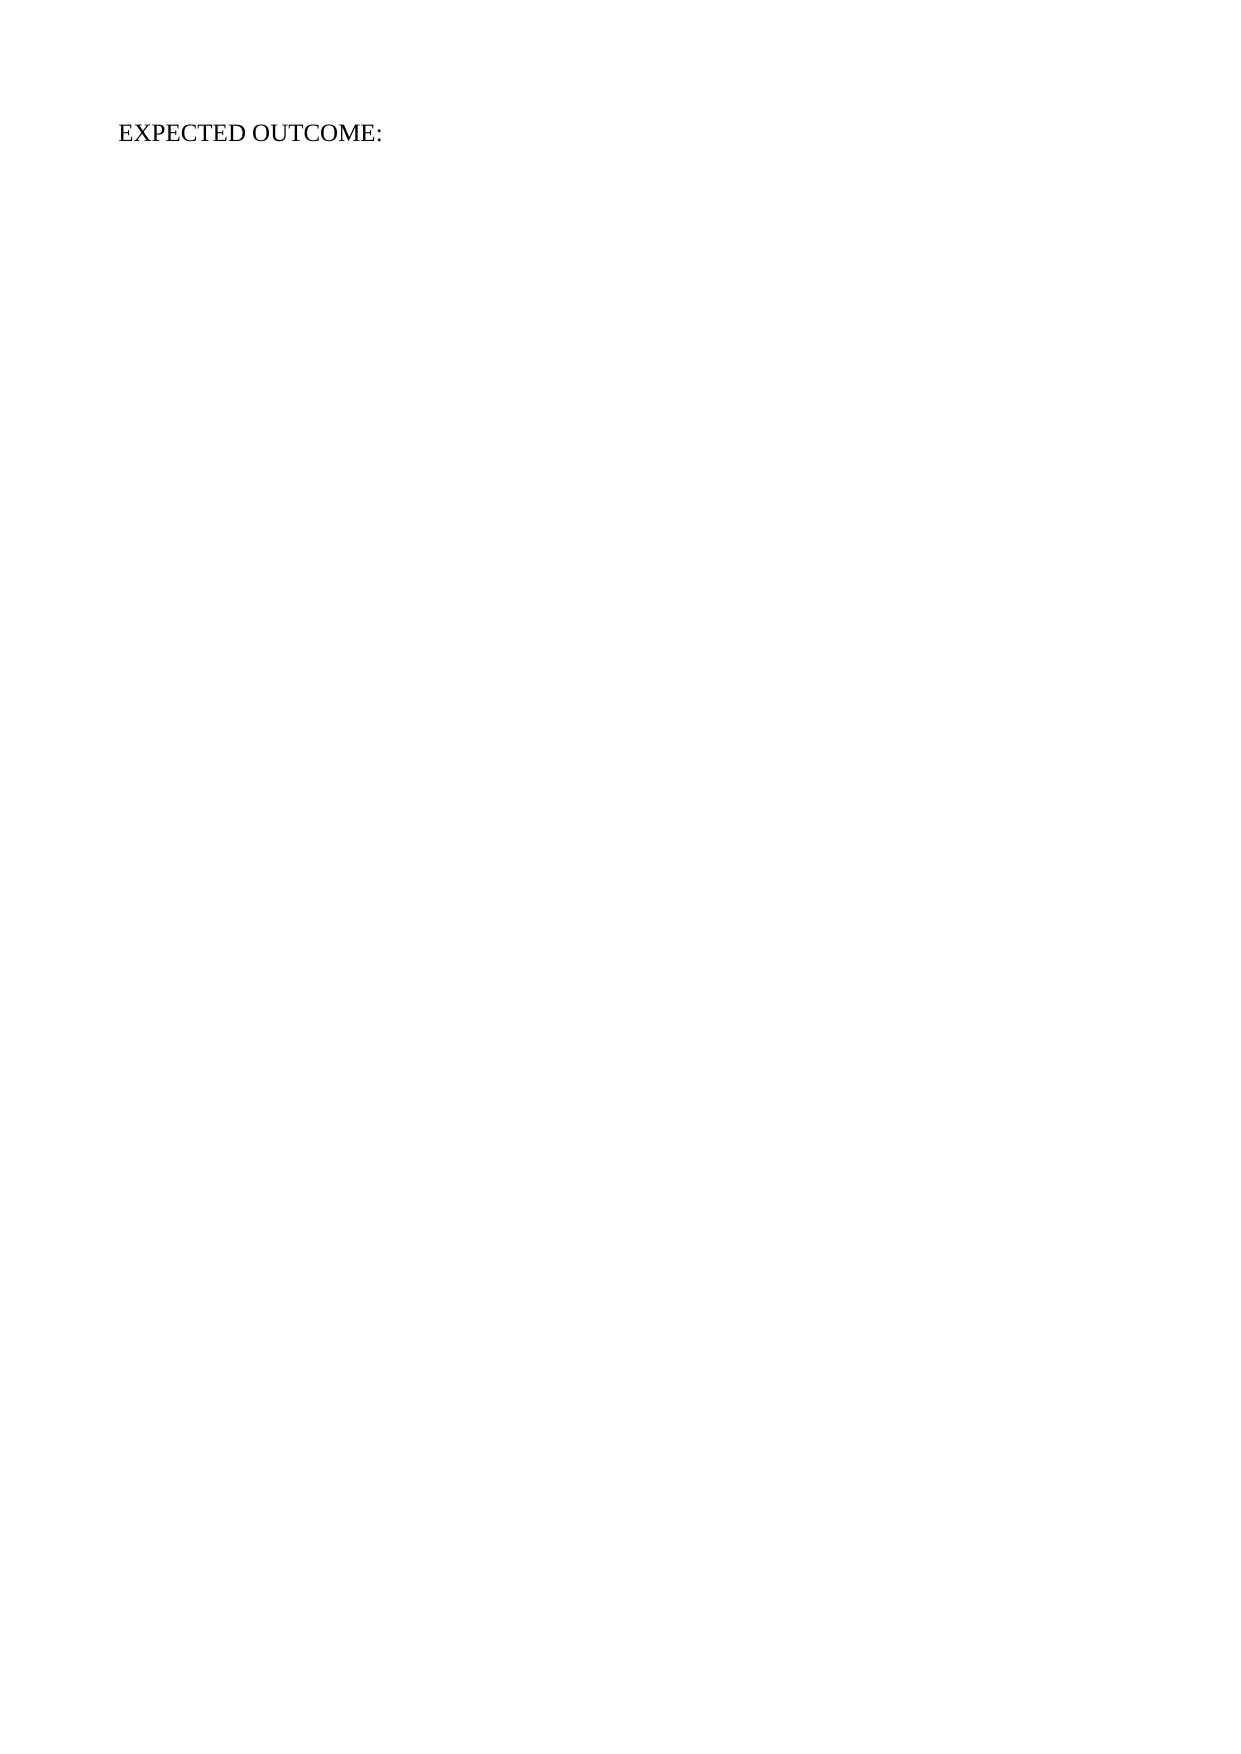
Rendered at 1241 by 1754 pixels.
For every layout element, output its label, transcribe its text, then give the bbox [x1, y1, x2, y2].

text EXPECTED OUTCOME: [118, 118, 1122, 147]
